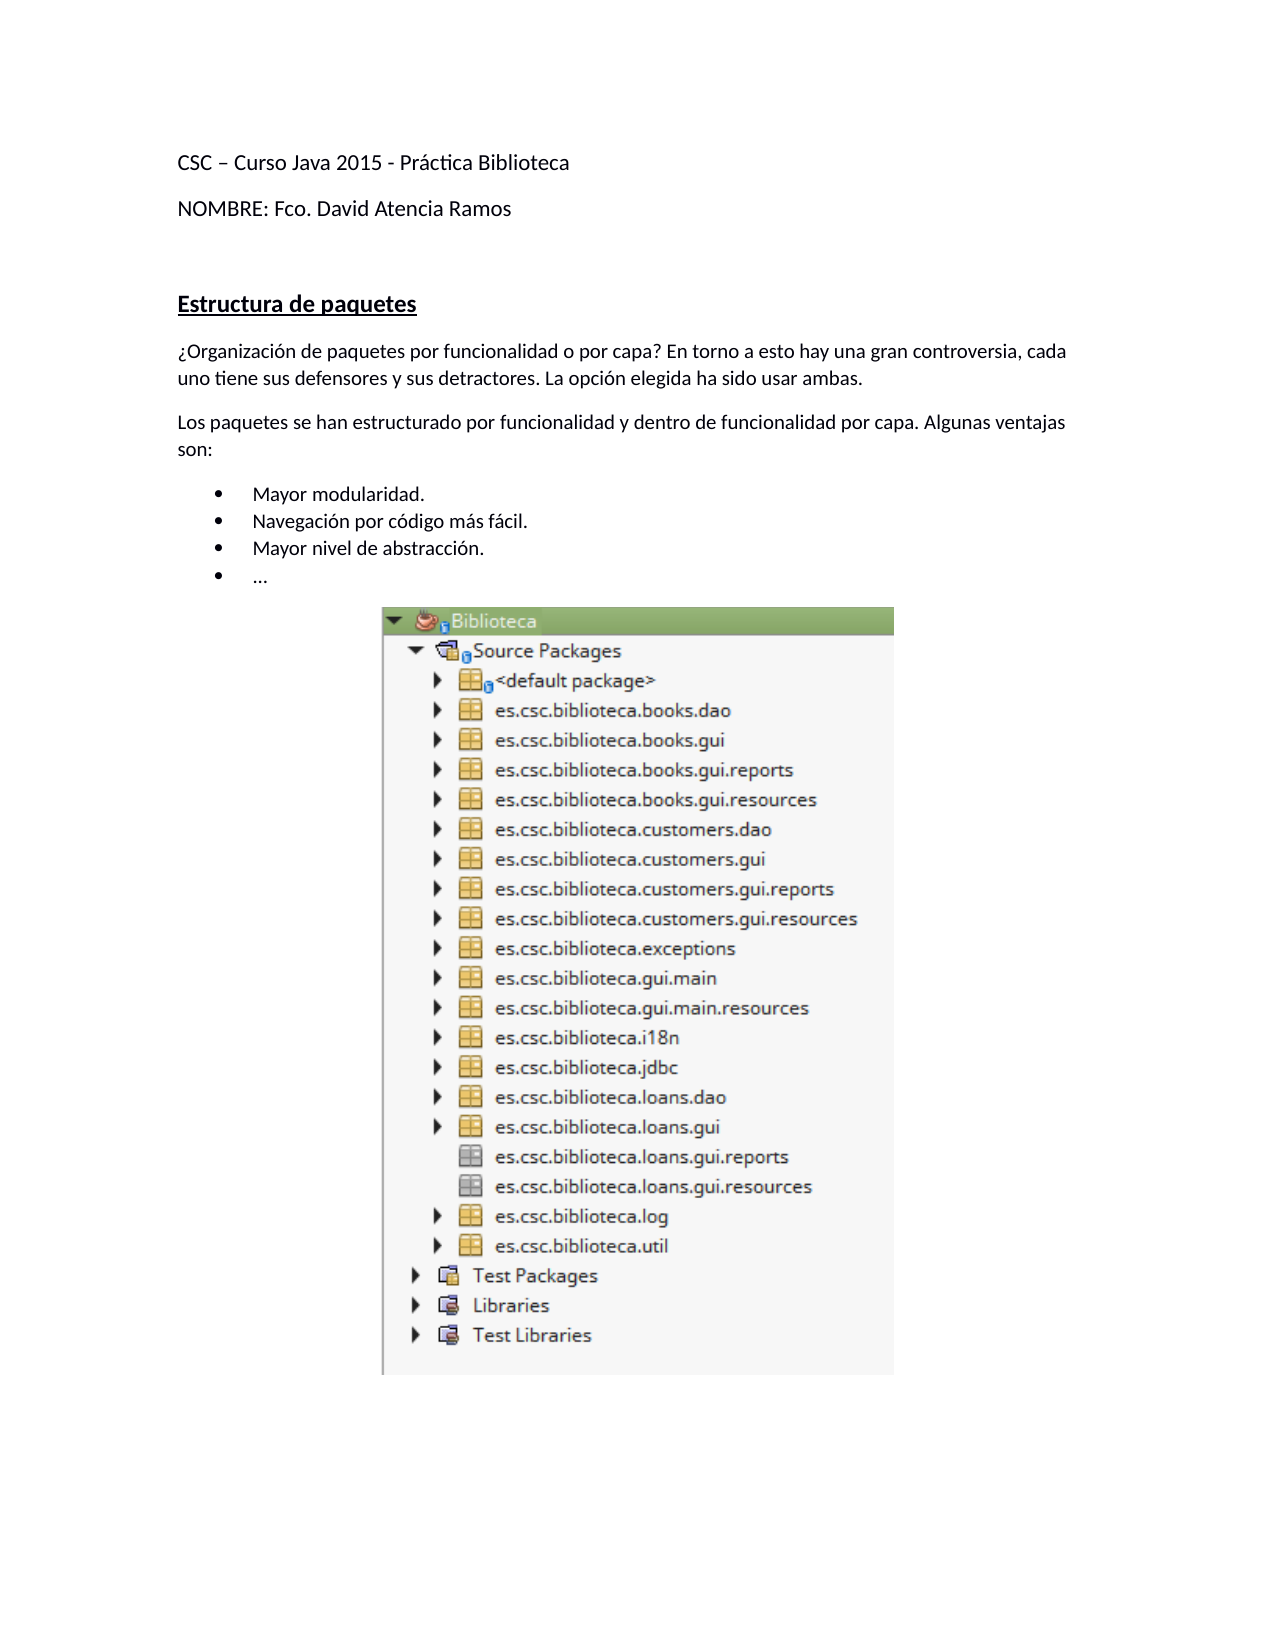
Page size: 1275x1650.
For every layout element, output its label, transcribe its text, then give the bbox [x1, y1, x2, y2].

list ... [215, 563, 1098, 588]
text Estructura de paquetes [177, 288, 1098, 319]
text NOMBRE: Fco. David Atencia Ramos [177, 194, 1098, 222]
text Los paquetes se han estructurado por funcionalidad y dentro de funcionalidad por capa. Algunas ventajas son: [177, 409, 1098, 462]
list Mayor nivel de abstracción. [215, 536, 1098, 561]
picture [381, 607, 894, 1375]
list Mayor modularidad. [215, 481, 1098, 506]
text ¿Organización de paquetes por funcionalidad o por capa? En torno a esto hay una gran controversia, cada uno tiene sus defensores y sus detractores. La opción elegida ha sido usar ambas. [177, 338, 1098, 391]
list Navegación por código más fácil. [215, 508, 1098, 533]
text CSC – Curso Java 2015 - Práctica Biblioteca [177, 148, 1098, 176]
